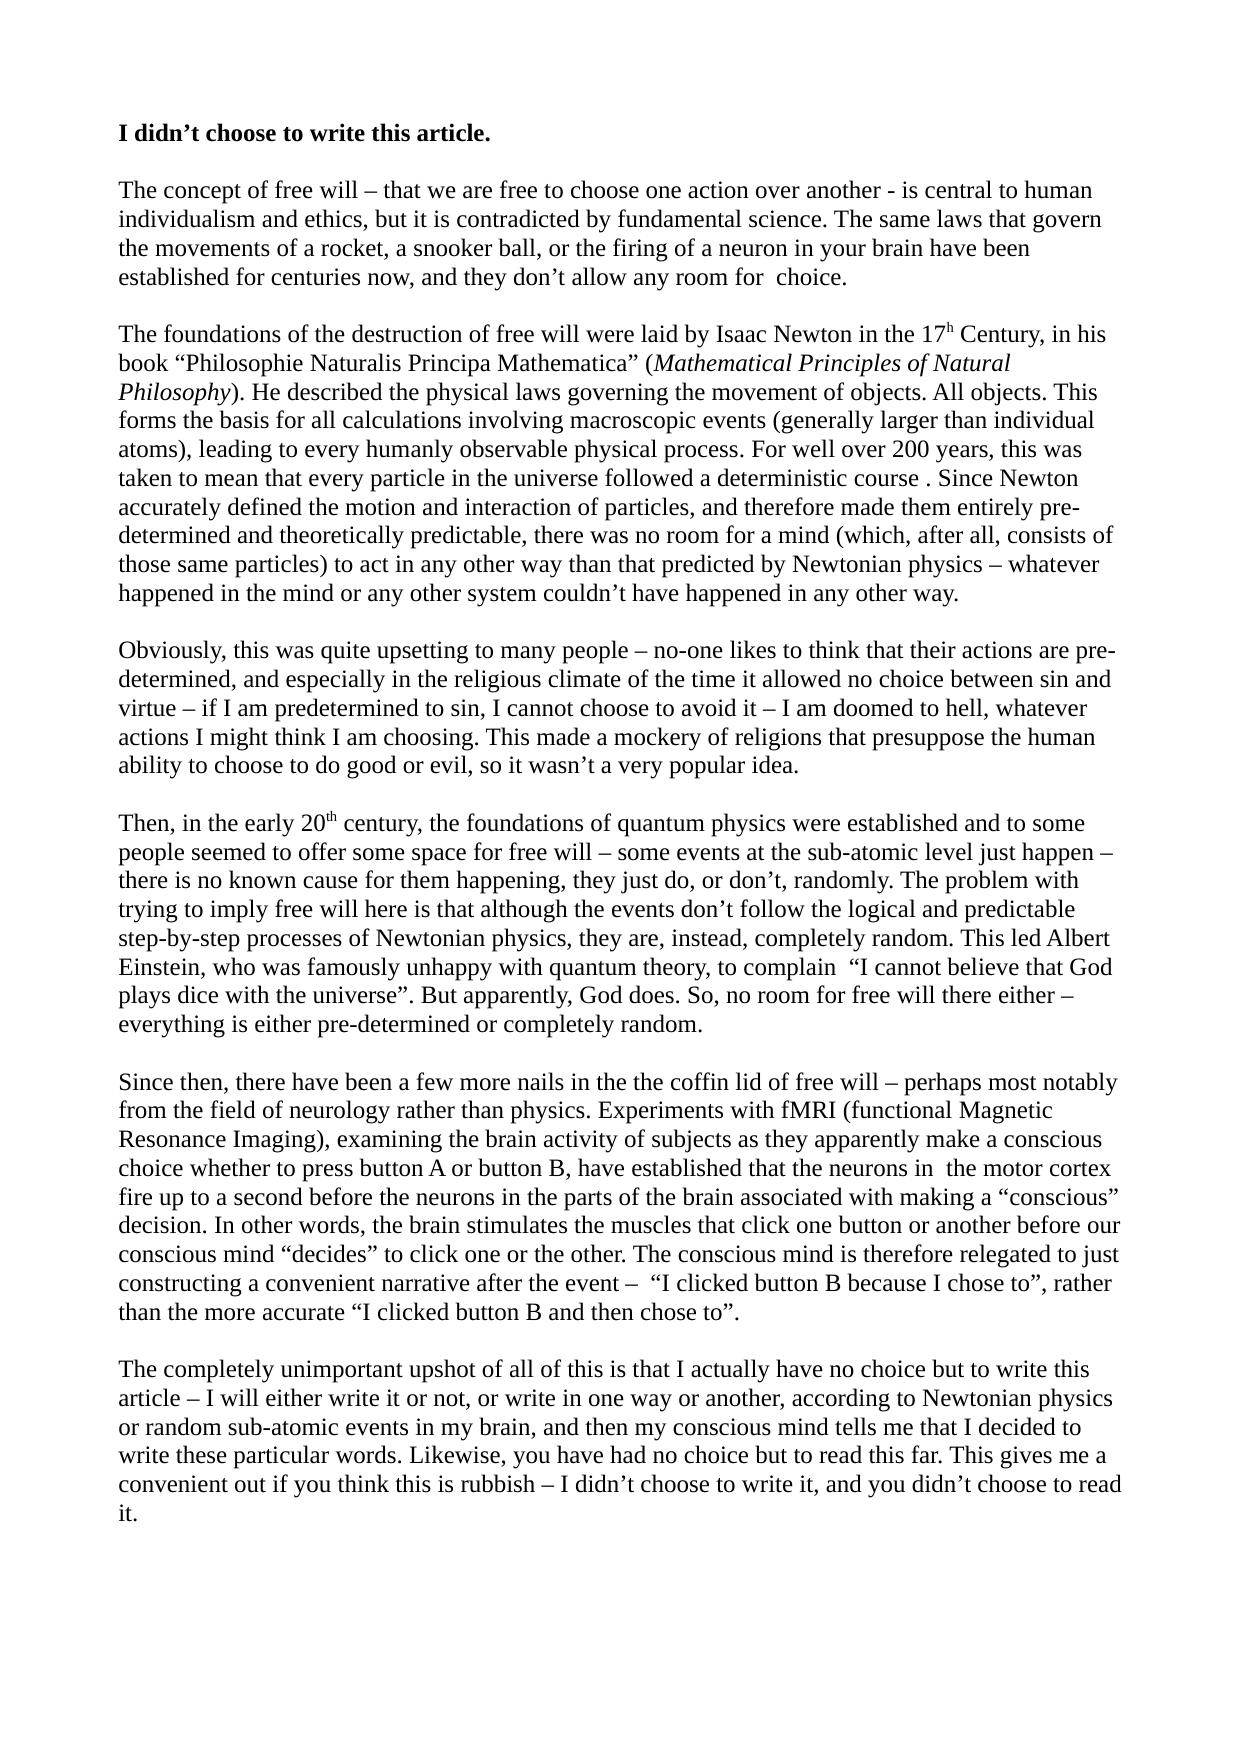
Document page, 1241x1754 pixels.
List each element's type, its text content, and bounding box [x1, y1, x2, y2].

text Obviously, this was quite upsetting to many people – no-one likes to think that their actions are pre-determined, and especially in the religious climate of the time it allowed no choice between sin and virtue – if I am predetermined to sin, I cannot choose to avoid it – I am doomed to hell, whatever actions I might think I am choosing. This made a mockery of religions that presuppose the human ability to choose to do good or evil, so it wasn’t a very popular idea. [118, 636, 1122, 779]
text The completely unimportant upshot of all of this is that I actually have no choice but to write this article – I will either write it or not, or write in one way or another, according to Newtonian physics or random sub-atomic events in my brain, and then my conscious mind tells me that I decided to write these particular words. Likewise, you have had no choice but to read this far. This gives me a convenient out if you think this is rubbish – I didn’t choose to write it, and you didn’t choose to read it. [118, 1354, 1122, 1527]
text Since then, there have been a few more nails in the the coffin lid of free will – perhaps most notably from the field of neurology rather than physics. Experiments with fMRI (functional Magnetic Resonance Imaging), examining the brain activity of subjects as they apparently make a conscious choice whether to press button A or button B, have established that the neurons in the motor cortex fire up to a second before the neurons in the parts of the brain associated with making a “conscious” decision. In other words, the brain stimulates the muscles that click one button or another before our conscious mind “decides” to click one or the other. The conscious mind is therefore relegated to just constructing a convenient narrative after the event – “I clicked button B because I chose to”, rather than the more accurate “I clicked button B and then chose to”. [118, 1067, 1122, 1326]
text Then, in the early 20th century, the foundations of quantum physics were established and to some people seemed to offer some space for free will – some events at the sub-atomic level just happen – there is no known cause for them happening, they just do, or don’t, randomly. The problem with trying to imply free will here is that although the events don’t follow the logical and predictable step-by-step processes of Newtonian physics, they are, instead, completely random. This led Albert Einstein, who was famously unhappy with quantum theory, to complain “I cannot believe that God plays dice with the universe”. But apparently, God does. So, no room for free will there either – everything is either pre-determined or completely random. [118, 808, 1122, 1038]
text I didn’t choose to write this article. [118, 118, 1122, 147]
text The concept of free will – that we are free to choose one action over another - is central to human individualism and ethics, but it is contradicted by fundamental science. The same laws that govern the movements of a rocket, a snooker ball, or the firing of a neuron in your brain have been established for centuries now, and they don’t allow any room for choice. [118, 176, 1122, 291]
text The foundations of the destruction of free will were laid by Isaac Newton in the 17h Century, in his book “Philosophie Naturalis Principa Mathematica” (Mathematical Principles of Natural Philosophy). He described the physical laws governing the movement of objects. All objects. This forms the basis for all calculations involving macroscopic events (generally larger than individual atoms), leading to every humanly observable physical process. For well over 200 years, this was taken to mean that every particle in the universe followed a deterministic course . Since Newton accurately defined the motion and interaction of particles, and therefore made them entirely pre-determined and theoretically predictable, there was no room for a mind (which, after all, consists of those same particles) to act in any other way than that predicted by Newtonian physics – whatever happened in the mind or any other system couldn’t have happened in any other way. [118, 319, 1122, 607]
